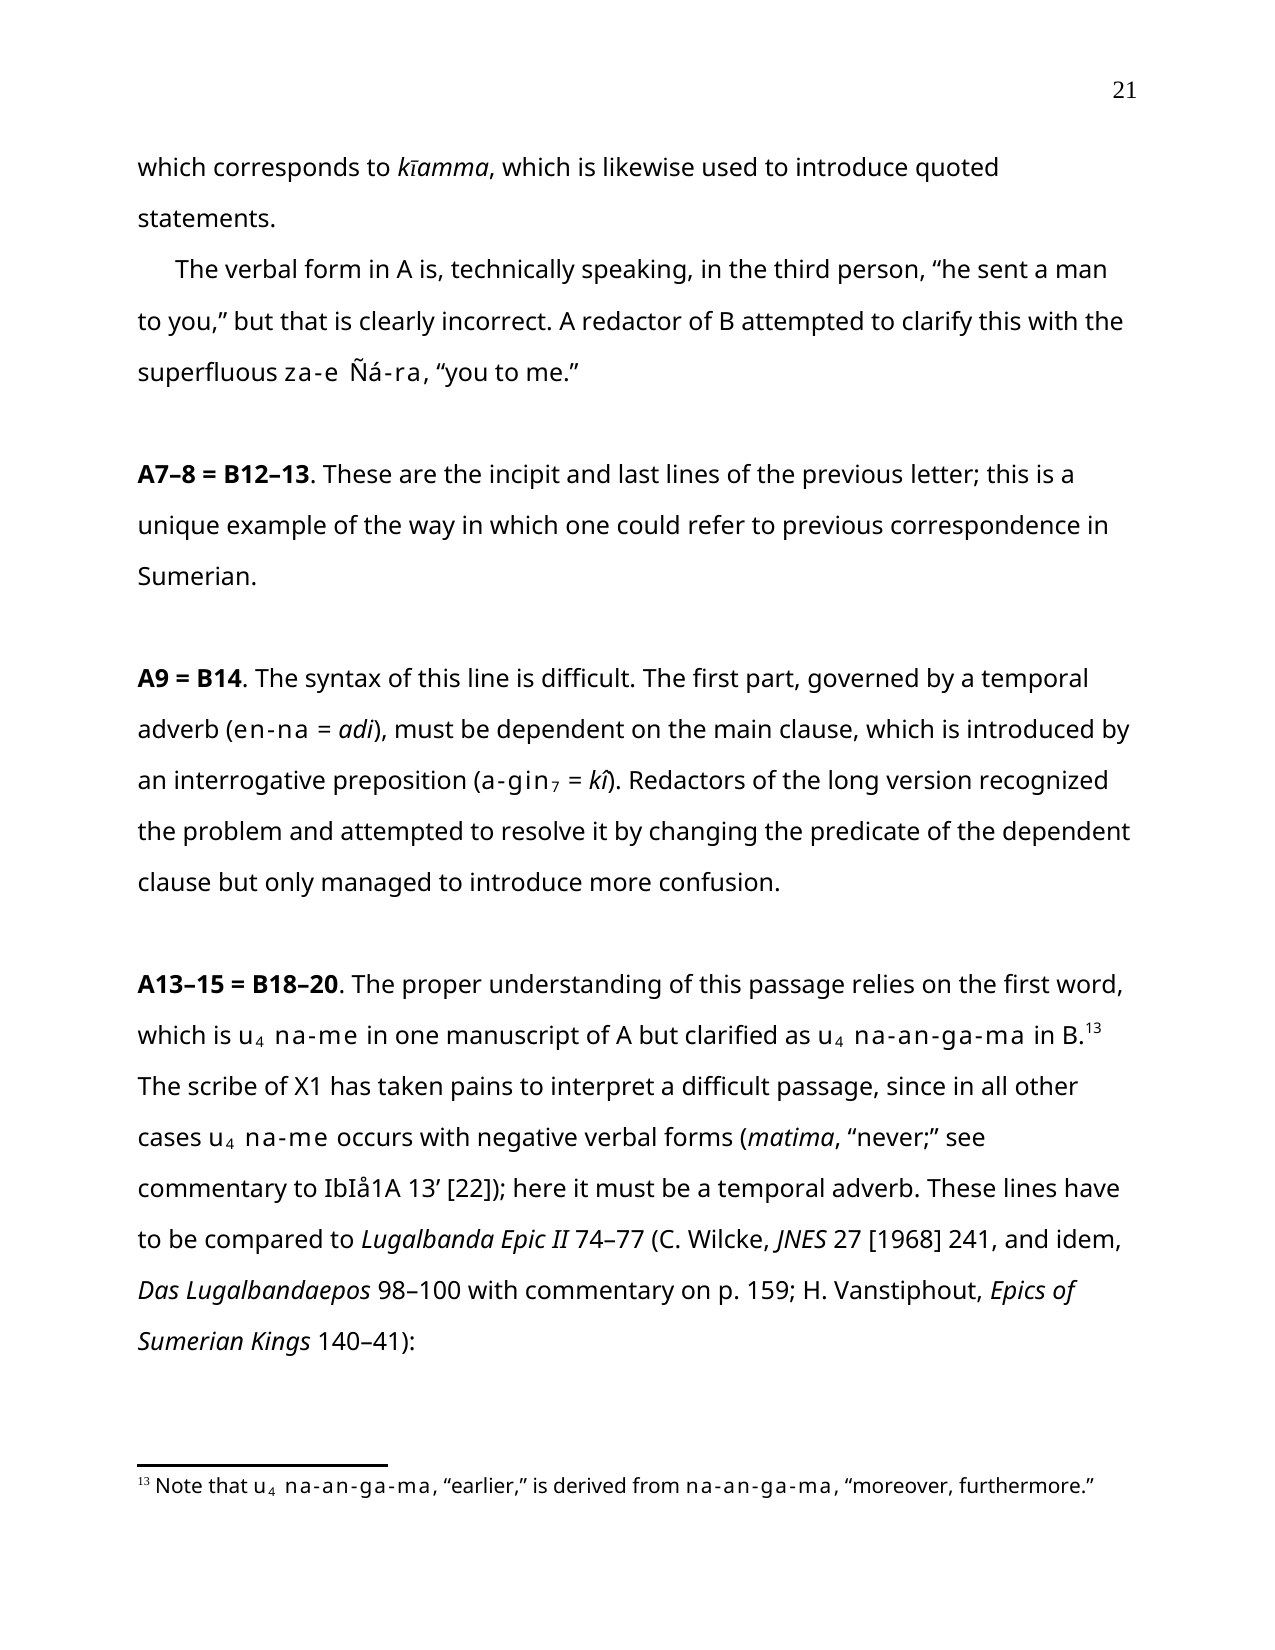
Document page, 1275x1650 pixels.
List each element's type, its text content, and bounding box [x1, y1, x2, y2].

text A13–15 = B18–20. The proper understanding of this passage relies on the first word, which is u4 na-me in one manuscript of A but clarified as u4 na-an-ga-ma in B. The scribe of X1 has taken pains to interpret a difficult passage, since in all other cases u4 na-me occurs with negative verbal forms (matima, “never;” see commentary to IbIå1A 13’ [22]); here it must be a temporal adverb. These lines have to be compared to Lugalbanda Epic II 74–77 (C. Wilcke, JNES 27 [1968] 241, and idem, Das Lugalbandaepos 98–100 with commentary on p. 159; H. Vanstiphout, Epics of Sumerian Kings 140–41): [137, 967, 1138, 1358]
text A7–8 = B12–13. These are the incipit and last lines of the previous­ letter; this is a unique example of the way in which one could ­refer to previous correspondence in Sumerian. [137, 456, 1138, 592]
text A9 = B14. The syntax of this line is difficult. The first part, governed by a temporal adverb (en-na = adi), must be dependent on the main clause, which is introduced by an interrogative preposition (a-gin7 = kî). Redactors of the long version recognized the problem and attempted to resolve it by changing the predicate of the dependent clause but only managed to introduce more confusion. [137, 660, 1138, 899]
text The verbal form in A is, technically speaking, in the third person, “he sent a man to you,” but that is clearly incorrect. A redactor of B attempted to clarify this with the superfluous za-e Ñá-ra, “you to me.” [137, 252, 1138, 388]
text which corresponds to kīamma, which is likewise used to introduce quoted statements. [137, 150, 1138, 235]
text Note that u4 na-an-ga-ma, “earlier,” is derived from na-an-ga-ma, “moreover, furthermore.” [137, 1472, 1138, 1500]
